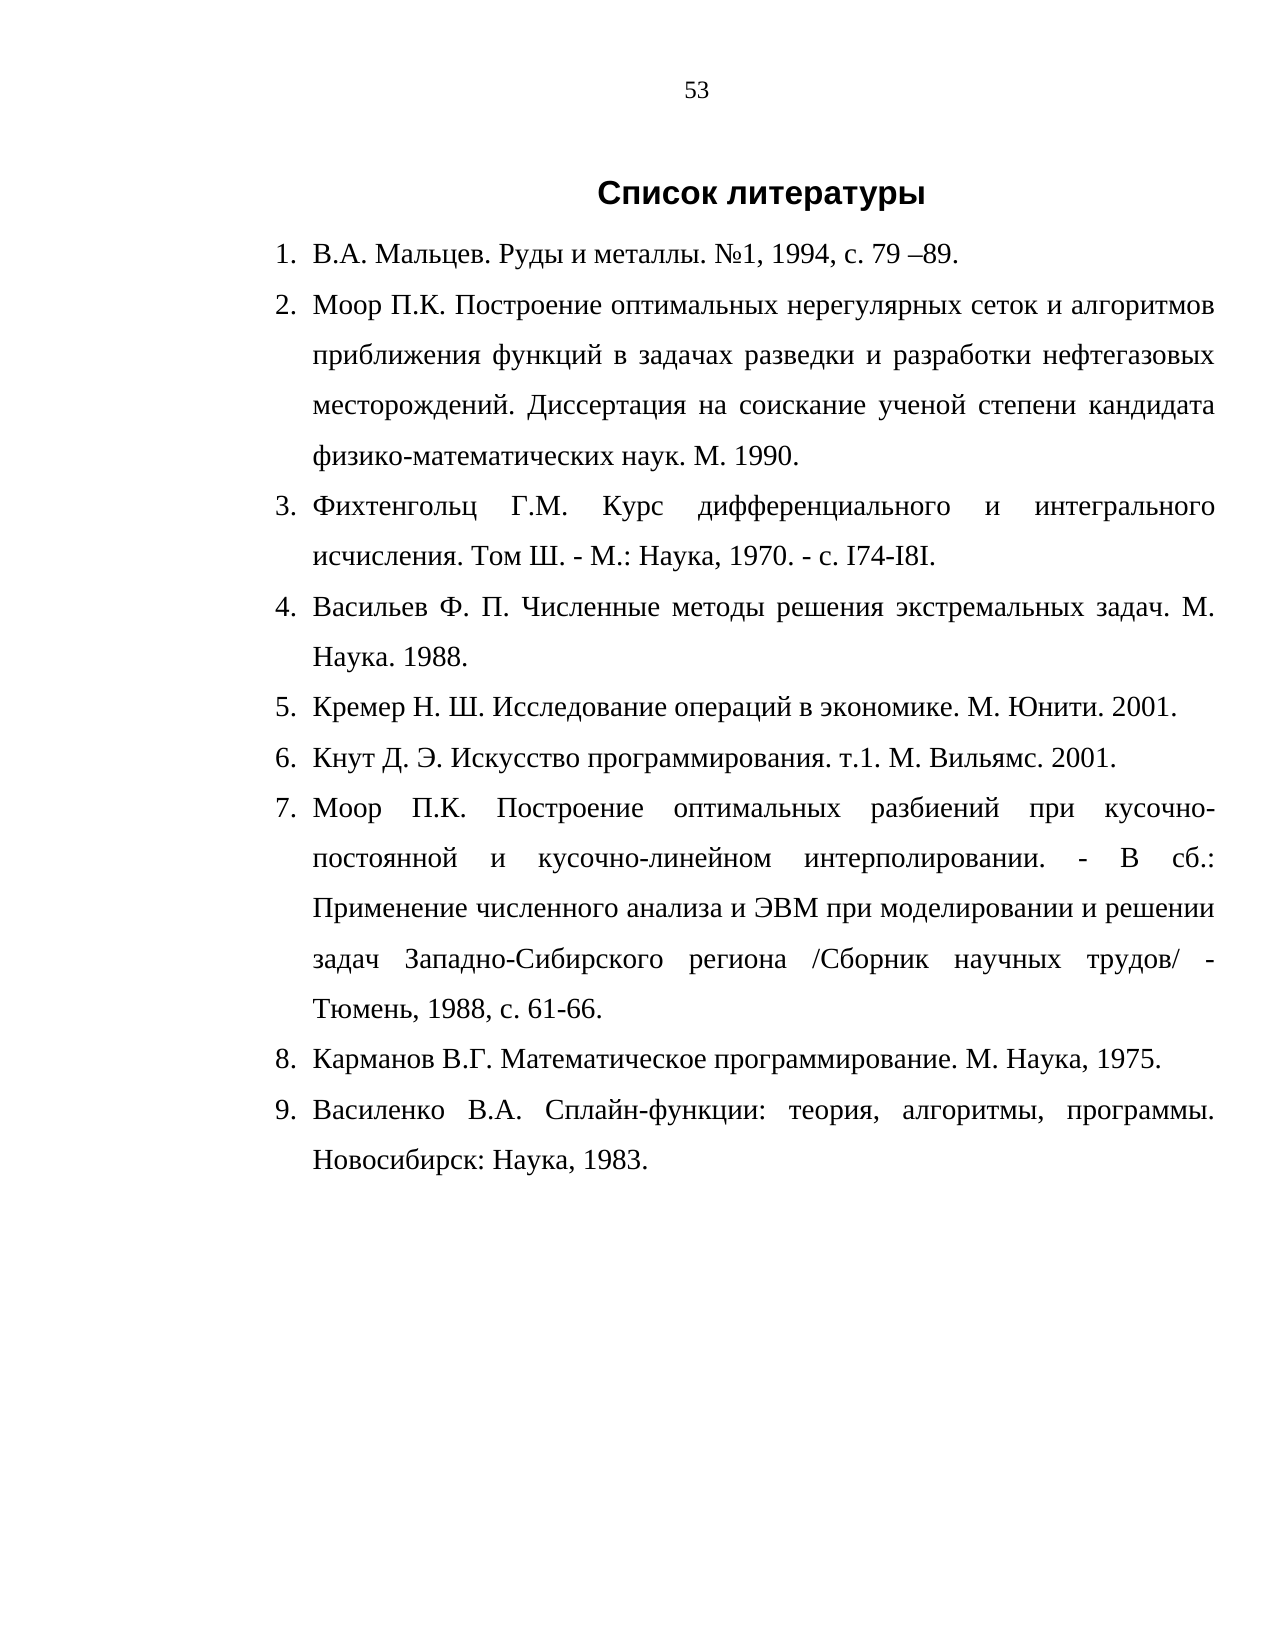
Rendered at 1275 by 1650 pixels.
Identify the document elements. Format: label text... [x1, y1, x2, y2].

list Моор П.К. Построение оптимальных нерегулярных сеток и алгоритмов приближения функций в задачах разведки и разработки нефтегазовых месторождений. Диссертация на соискание ученой степени кандидата физико-математических наук. М. 1990. [275, 287, 1216, 471]
list Кнут Д. Э. Искусство программирования. т.1. М. Вильямс. 2001. [275, 740, 1216, 773]
list Карманов В.Г. Математическое программирование. М. Наука, 1975. [275, 1042, 1216, 1075]
list В.А. Мальцев. Руды и металлы. №1, 1994, с. 79 –89. [275, 237, 1216, 270]
list Фихтенгольц Г.М. Курс дифференциального и интегрального исчисления. Том Ш. - М.: Наука, 1970. - с. I74-I8I. [275, 488, 1216, 572]
list Василенко В.А. Сплайн-функции: теория, алгоритмы, программы. Новосибирск: Наука, 1983. [275, 1092, 1216, 1176]
subtitle Список литературы [233, 173, 1216, 211]
list Васильев Ф. П. Численные методы решения экстремальных задач. М. Наука. 1988. [275, 589, 1216, 673]
list Моор П.К. Построение оптимальных разбиений при кусочно-постоянной и кусочно-линейном интерполировании. - В сб.: Применение численного анализа и ЭВМ при моделировании и решении задач Западно-Сибирского региона /Сборник научных трудов/ - Тюмень, 1988, с. 61-66. [275, 790, 1216, 1025]
list Кремер Н. Ш. Исследование операций в экономике. М. Юнити. 2001. [275, 689, 1216, 723]
